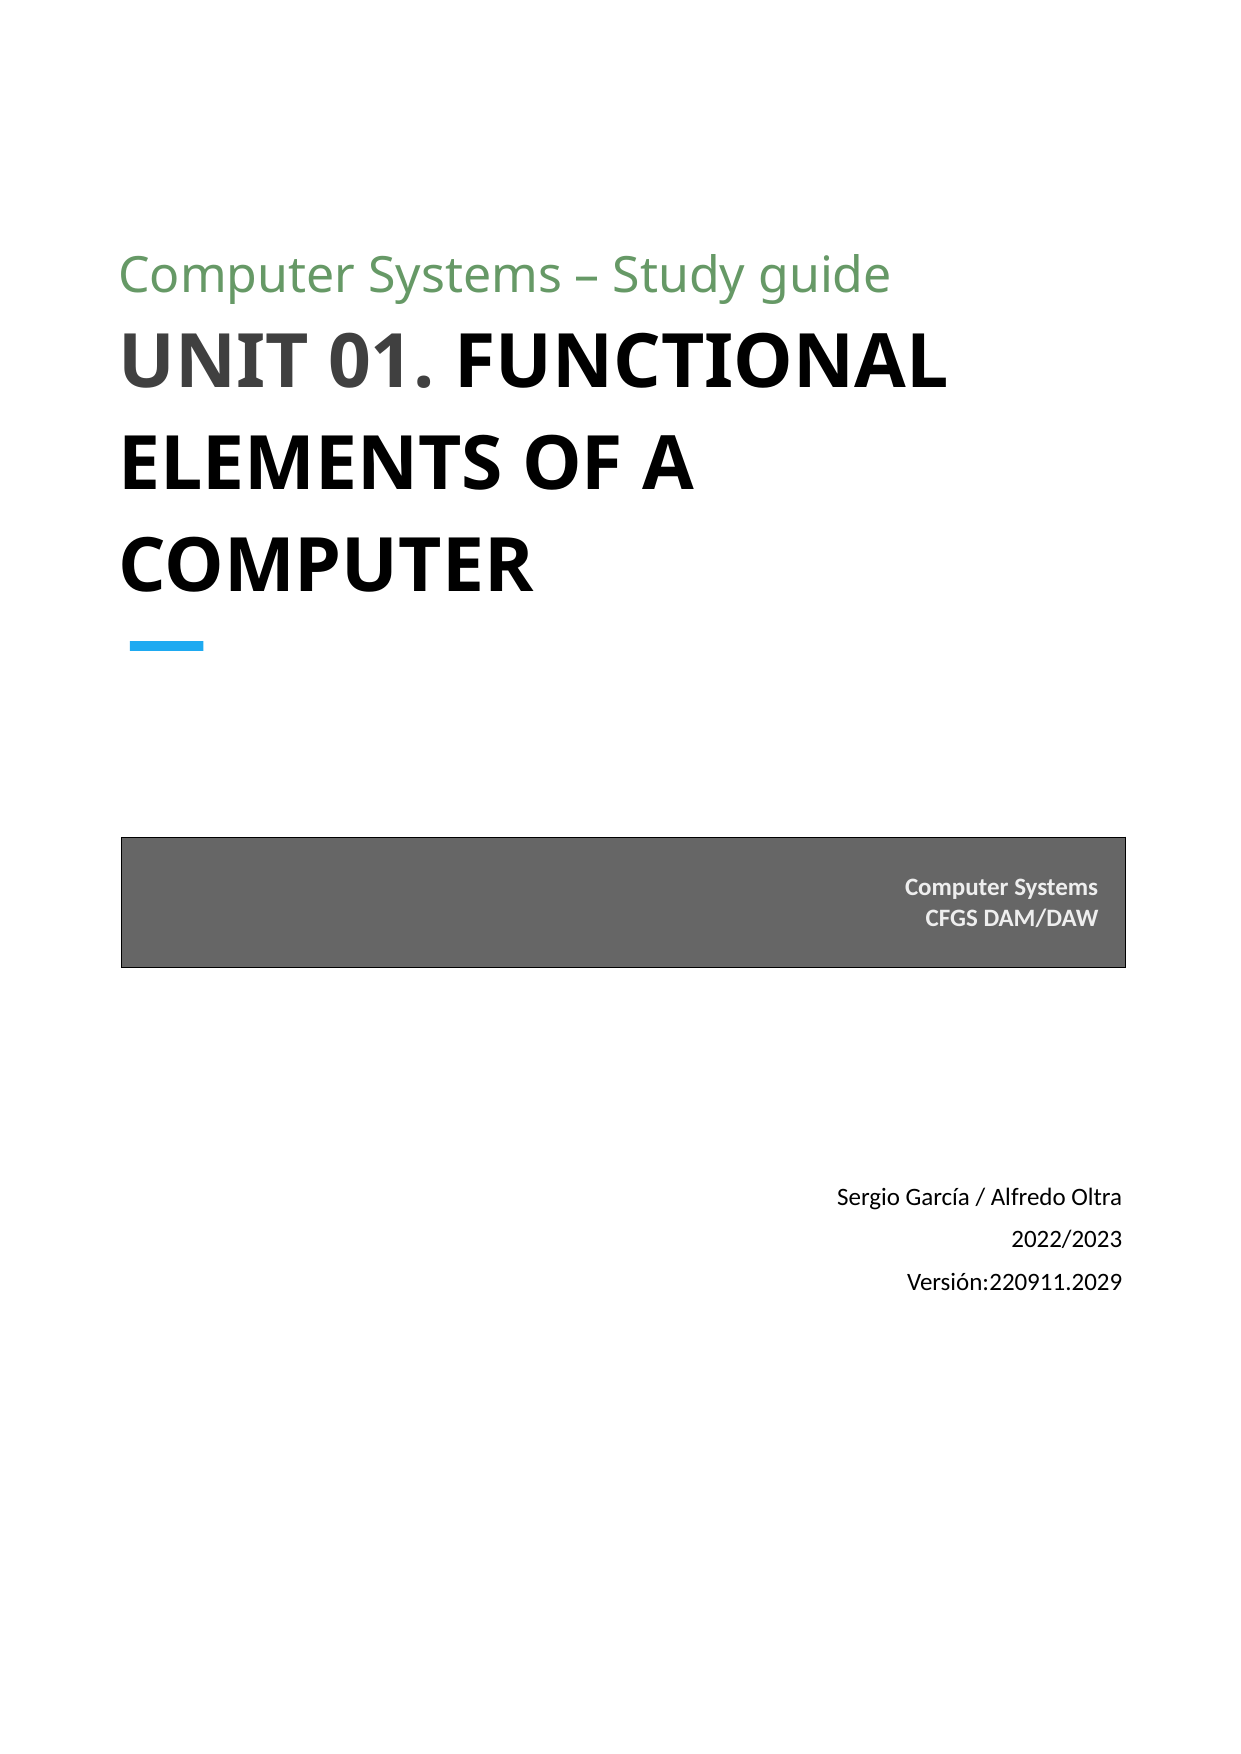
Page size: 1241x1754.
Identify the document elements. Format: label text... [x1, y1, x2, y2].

text Computer Systems – Study guide UNIT 01. Functional elements of a computer [118, 239, 1122, 614]
text Versión:220911.2029 [118, 1266, 1122, 1296]
text Computer Systems [125, 871, 1098, 902]
picture [129, 641, 204, 651]
text 2022/2023 [118, 1223, 1122, 1254]
text Sergio García / Alfredo Oltra [231, 1181, 1122, 1212]
text CFGS DAM/DAW [125, 902, 1098, 932]
